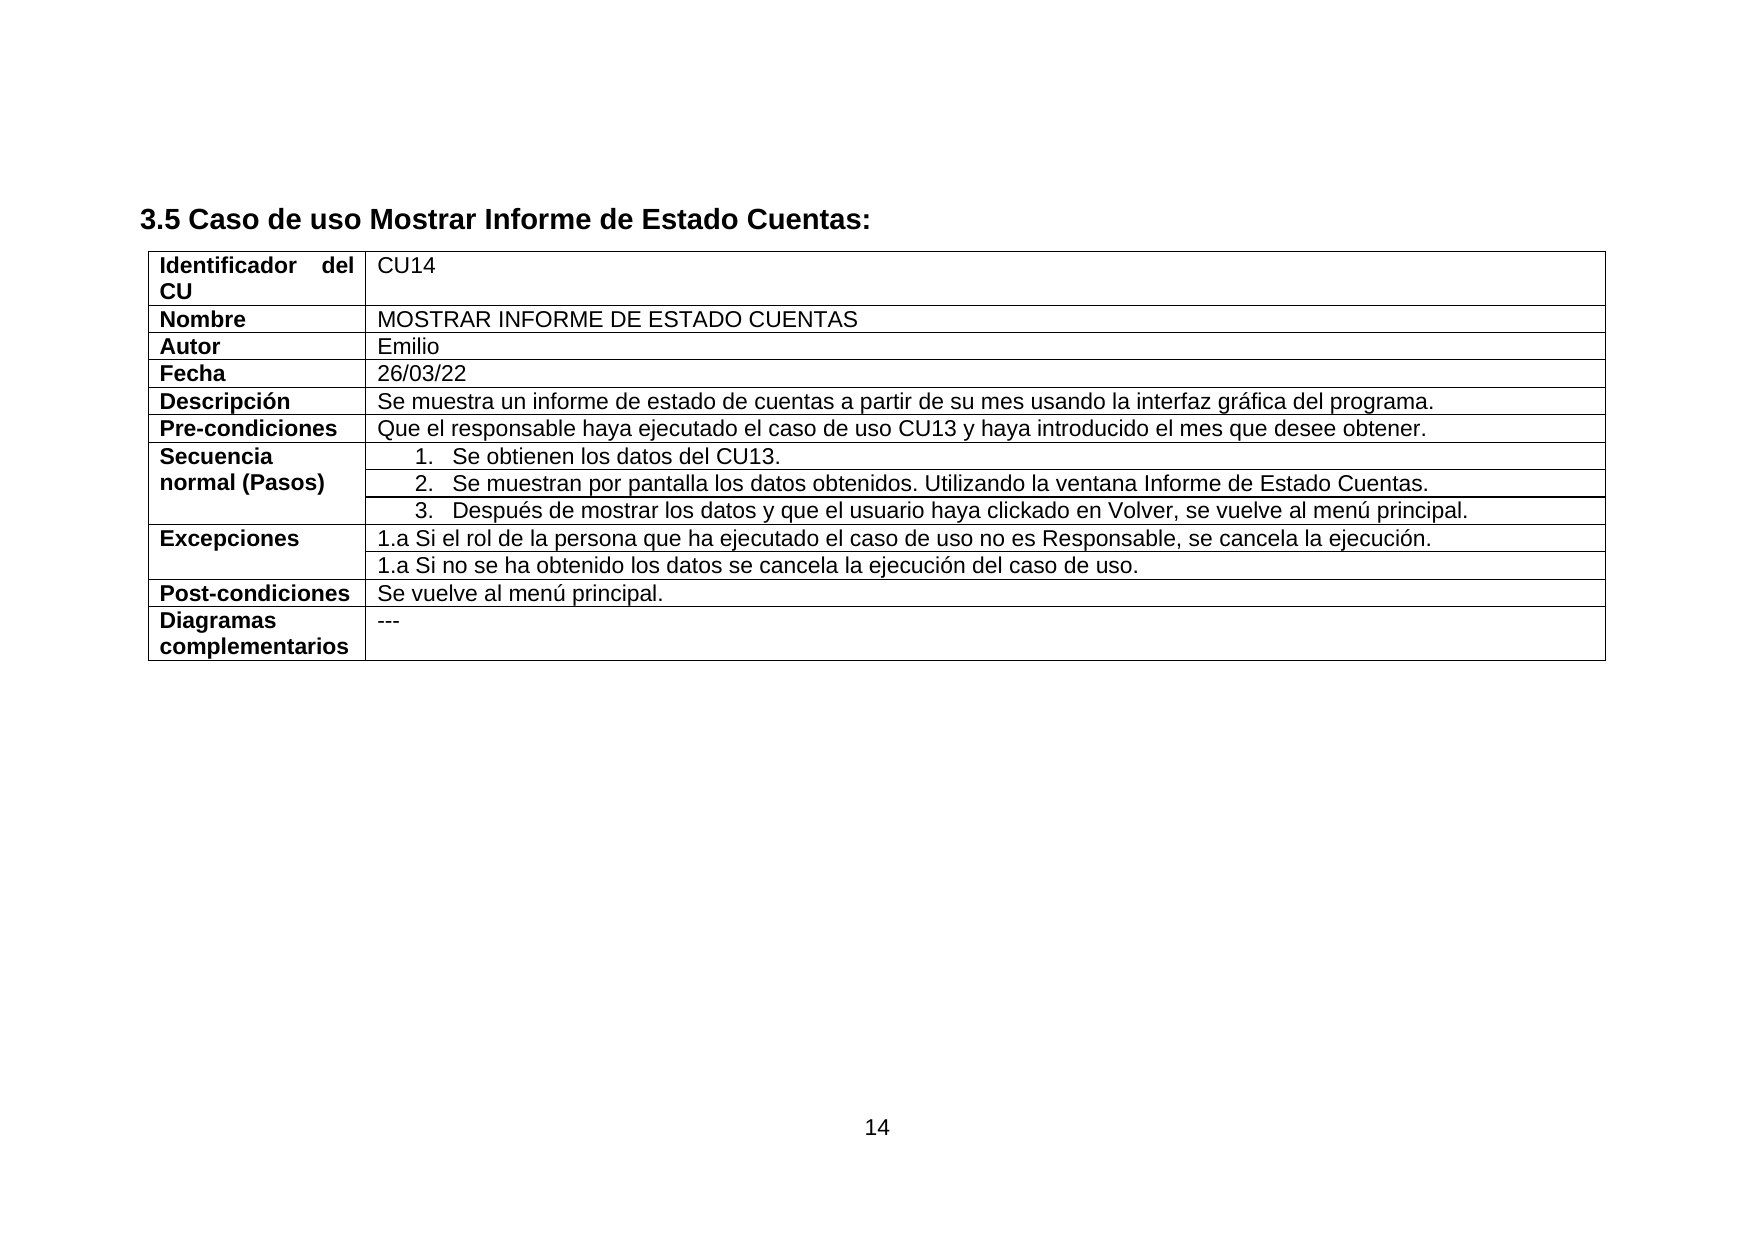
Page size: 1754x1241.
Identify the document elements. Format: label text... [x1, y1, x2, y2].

table_cell Excepciones [149, 525, 365, 578]
table_cell Después de mostrar los datos y que el usuario haya clickado en Volver, se vuelve al menú principal. [366, 498, 1605, 524]
table_header Identificador del CU [149, 252, 365, 304]
table_cell Pre-condiciones [149, 415, 365, 442]
table_cell Se muestran por pantalla los datos obtenidos. Utilizando la ventana Informe de Estado Cuentas. [366, 470, 1605, 496]
table_cell Secuencia normal (Pasos) [149, 443, 365, 524]
table_cell Nombre [149, 306, 365, 332]
table_cell Que el responsable haya ejecutado el caso de uso CU13 y haya introducido el mes que desee obtener. [366, 415, 1605, 442]
table_cell Post-condiciones [149, 580, 365, 606]
table_cell Autor [149, 333, 365, 359]
table_cell Diagramas complementarios [149, 607, 365, 660]
table_cell MOSTRAR INFORME DE ESTADO CUENTAS [366, 306, 1605, 332]
table_cell Se obtienen los datos del CU13. [366, 443, 1605, 469]
table_cell 1.a Si el rol de la persona que ha ejecutado el caso de uso no es Responsable, se cancela la ejecución. [366, 525, 1605, 551]
subtitle 3.5 Caso de uso Mostrar Informe de Estado Cuentas: [140, 202, 1606, 236]
table_cell Se muestra un informe de estado de cuentas a partir de su mes usando la interfaz gráfica del programa. [366, 388, 1605, 414]
table_cell 1.a Si no se ha obtenido los datos se cancela la ejecución del caso de uso. [366, 552, 1605, 578]
table_cell Se vuelve al menú principal. [366, 580, 1605, 606]
table_header CU14 [366, 252, 1605, 304]
table_cell Fecha [149, 360, 365, 387]
table_cell --- [366, 607, 1605, 660]
table_cell 26/03/22 [366, 360, 1605, 387]
table_cell Emilio [366, 333, 1605, 359]
table_cell Descripción [149, 388, 365, 414]
